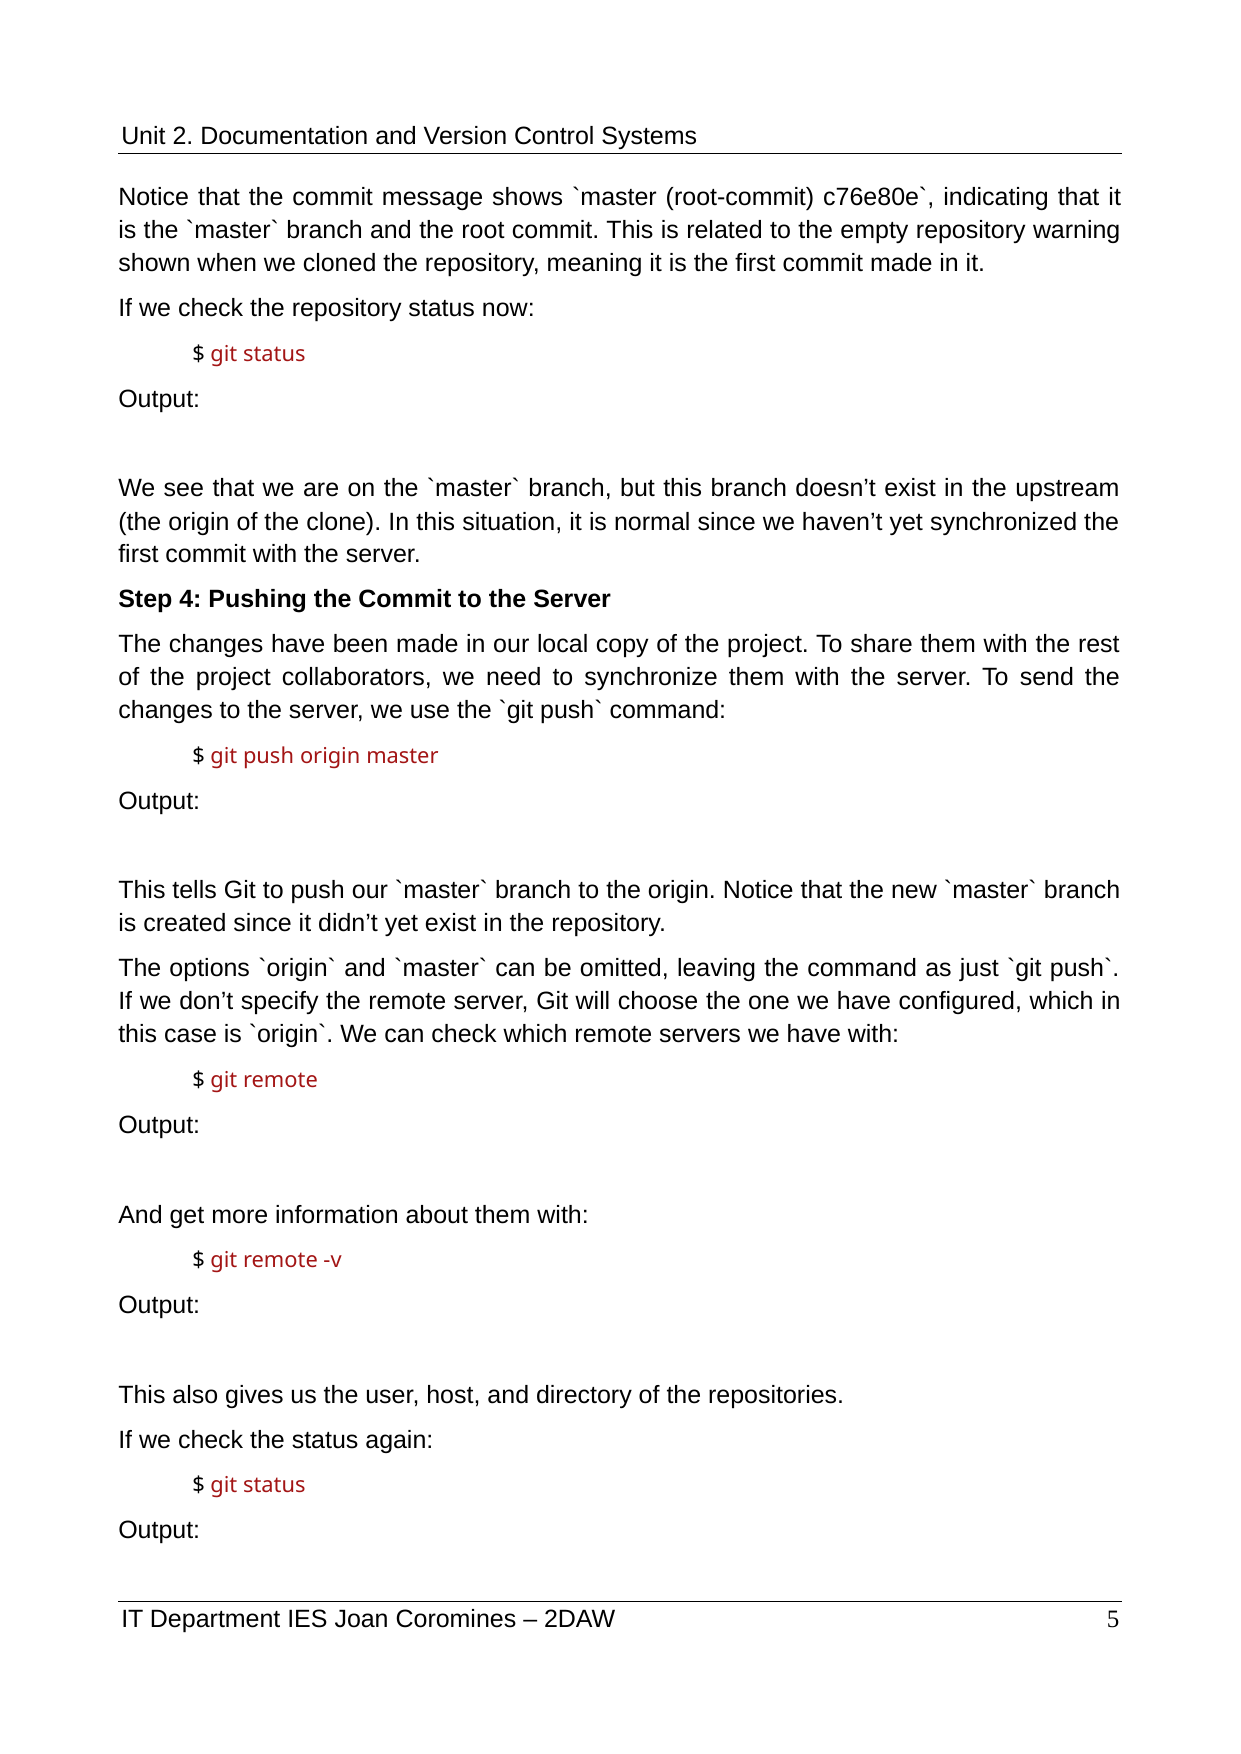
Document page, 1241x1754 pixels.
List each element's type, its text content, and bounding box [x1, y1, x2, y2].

text Output: [118, 1290, 1122, 1319]
text Output: [118, 384, 1122, 413]
text The changes have been made in our local copy of the project. To share them with the rest of the project collaborators, we need to synchronize them with the server. To send the changes to the server, we use the `git push` command: [118, 629, 1122, 724]
text And get more information about them with: [118, 1199, 1122, 1228]
text We see that we are on the `master` branch, but this branch doesn’t exist in the upstream (the origin of the clone). In this situation, it is normal since we haven’t yet synchronized the first commit with the server. [118, 473, 1122, 568]
text If we check the status again: [118, 1425, 1122, 1453]
text $ git status [192, 338, 1122, 368]
text $ git remote -v [192, 1244, 1122, 1274]
text Notice that the commit message shows `master (root-commit) c76e80e`, indicating that it is the `master` branch and the root commit. This is related to the empty repository warning shown when we cloned the repository, meaning it is the first commit made in it. [118, 182, 1122, 277]
text This also gives us the user, host, and directory of the repositories. [118, 1380, 1122, 1409]
text $ git status [192, 1469, 1122, 1499]
text The options `origin` and `master` can be omitted, leaving the command as just `git push`. If we don’t specify the remote server, Git will choose the one we have configured, which in this case is `origin`. We can check which remote servers we have with: [118, 953, 1122, 1048]
text Output: [118, 1515, 1122, 1544]
text Output: [118, 1110, 1122, 1139]
text Output: [118, 786, 1122, 814]
text $ git push origin master [192, 740, 1122, 770]
text If we check the repository status now: [118, 293, 1122, 322]
text This tells Git to push our `master` branch to the origin. Notice that the new `master` branch is created since it didn’t yet exist in the repository. [118, 875, 1122, 937]
text $ git remote [192, 1064, 1122, 1094]
text Step 4: Pushing the Commit to the Server [118, 584, 1122, 613]
